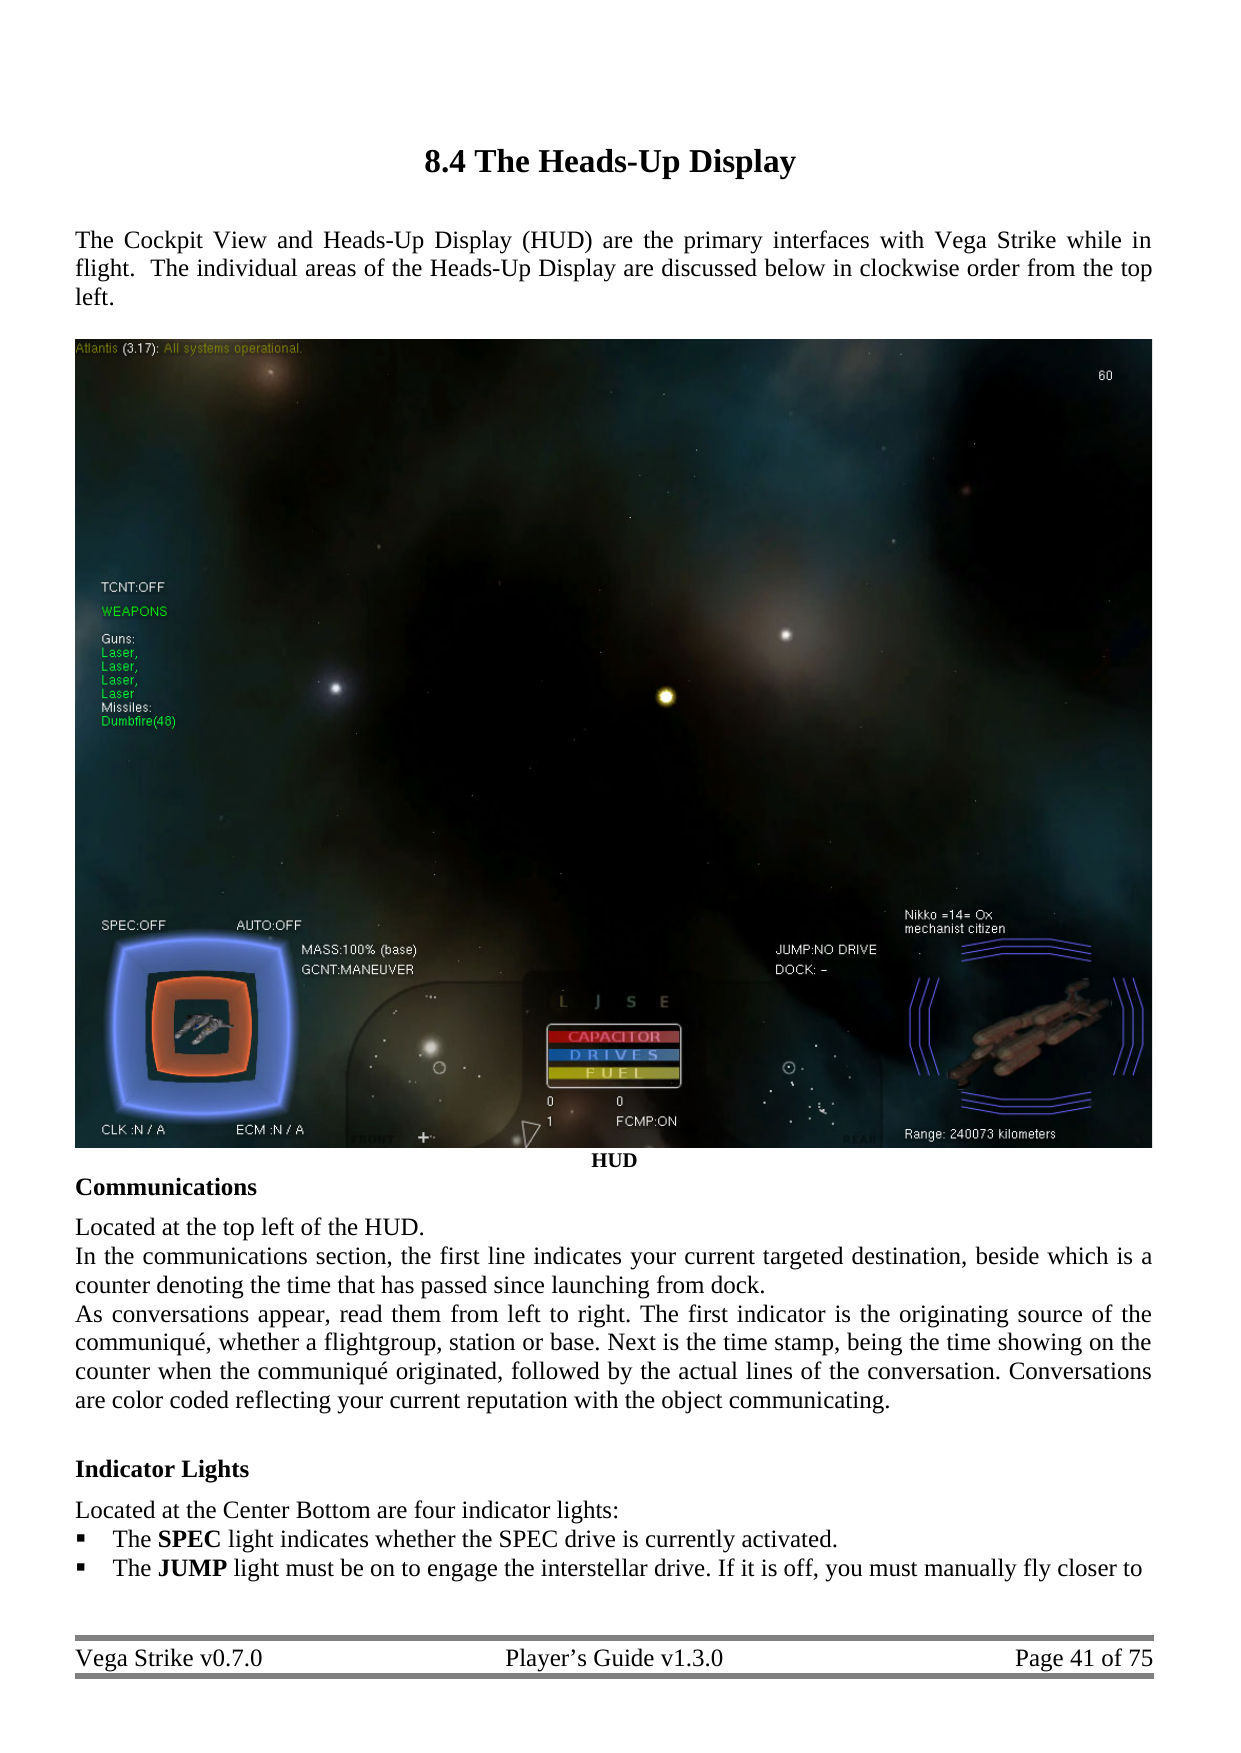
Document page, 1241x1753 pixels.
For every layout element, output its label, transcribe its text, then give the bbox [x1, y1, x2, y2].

text HUD [75, 1148, 1154, 1172]
text Indicator Lights [75, 1454, 1154, 1483]
text As conversations appear, read them from left to right. The first indicator is the originating source of the communiqué, whether a flightgroup, station or base. Next is the time stamp, being the time showing on the counter when the communiqué originated, followed by the actual lines of the conversation. Conversations are color coded reflecting your current reputation with the object communicating. [75, 1299, 1154, 1414]
list The SPEC light indicates whether the SPEC drive is currently activated. [75, 1524, 1154, 1553]
text In the communications section, the first line indicates your current targeted destination, beside which is a counter denoting the time that has passed since launching from dock. [75, 1241, 1154, 1299]
subtitle 8.4 The Heads-Up Display [75, 142, 1154, 218]
picture [75, 339, 1153, 1148]
text Communications [75, 1172, 1154, 1200]
text Located at the Center Bottom are four indicator lights: [75, 1495, 1154, 1524]
list The JUMP light must be on to engage the interstellar drive. If it is off, you must manually fly closer to [75, 1553, 1154, 1581]
text The Cockpit View and Heads-Up Display (HUD) are the primary interfaces with Vega Strike while in flight. The individual areas of the Heads-Up Display are discussed below in clockwise order from the top left. [75, 225, 1154, 311]
text Located at the top left of the HUD. [75, 1212, 1154, 1241]
